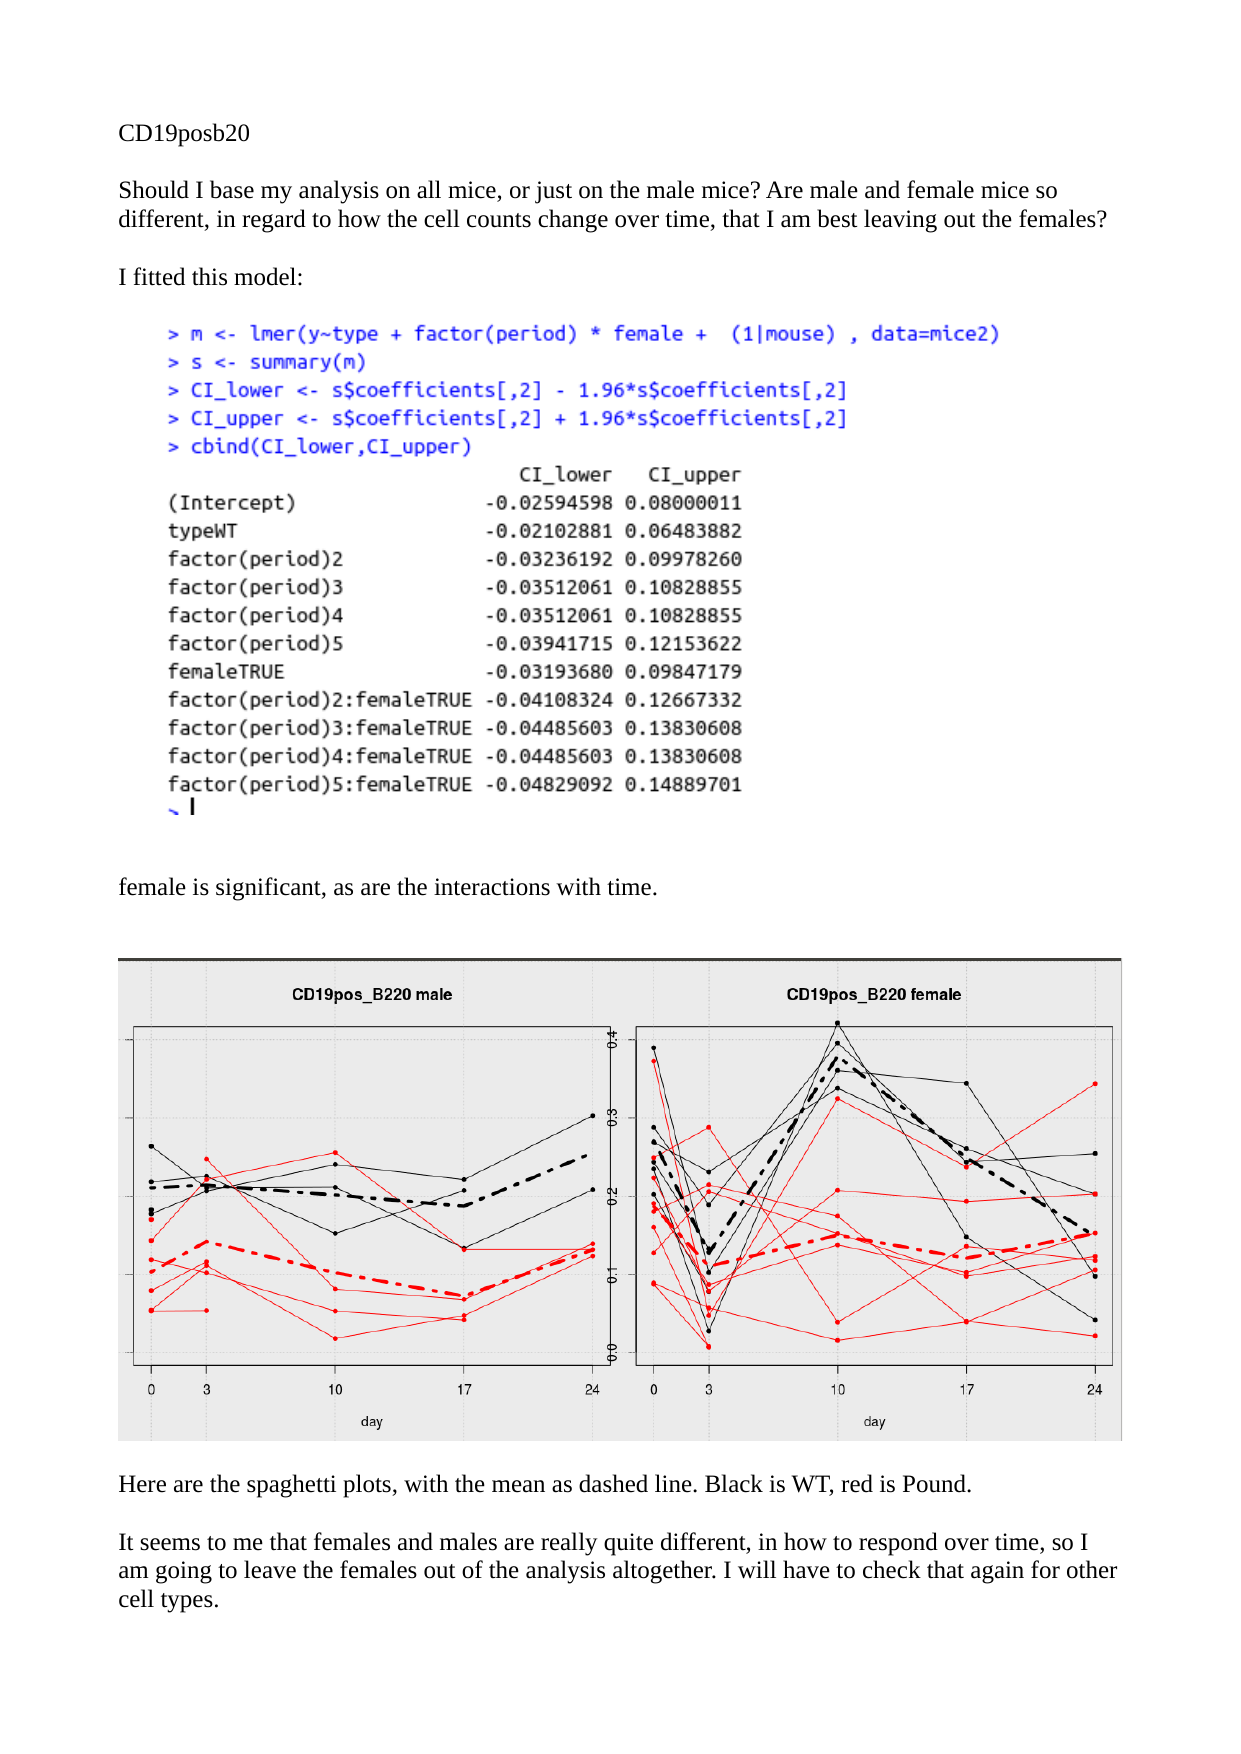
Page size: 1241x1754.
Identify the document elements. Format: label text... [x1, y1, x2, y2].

text Here are the spaghetti plots, with the mean as dashed line. Black is WT, red is Pound. [118, 1469, 1122, 1498]
picture [118, 958, 1123, 1441]
text It seems to me that females and males are really quite different, in how to respond over time, so I am going to leave the females out of the analysis altogether. I will have to check that again for other cell types. [118, 1527, 1122, 1613]
text Should I base my analysis on all mice, or just on the male mice? Are male and female mice so different, in regard to how the cell counts change over time, that I am best leaving out the females? [118, 176, 1122, 233]
text female is significant, as are the interactions with time. [118, 872, 1122, 901]
text I fitted this model: [118, 262, 1122, 291]
picture [163, 319, 1078, 815]
text CD19posb20 [118, 118, 1122, 147]
